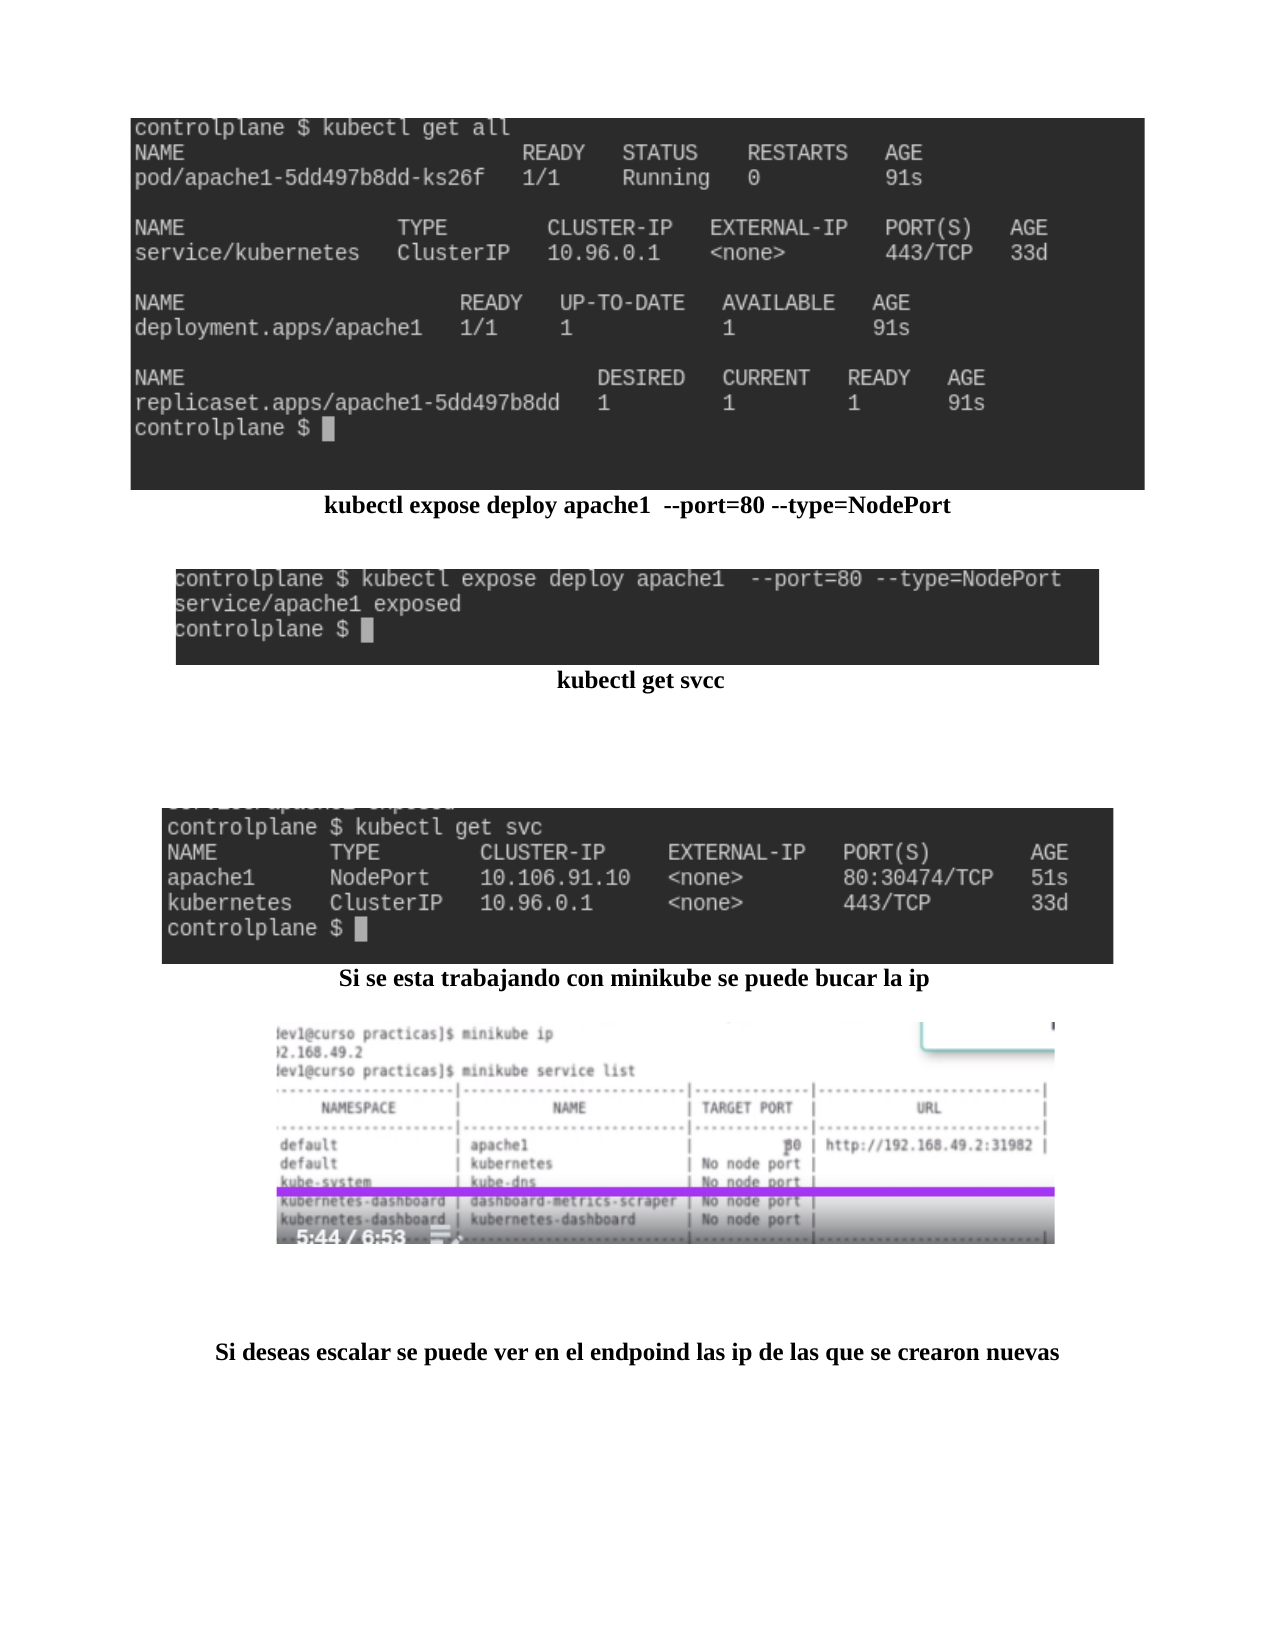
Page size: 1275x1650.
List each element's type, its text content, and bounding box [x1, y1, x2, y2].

picture [175, 569, 1100, 665]
text kubectl get svcc [118, 547, 1157, 693]
picture [276, 1022, 1055, 1244]
text Si deseas escalar se puede ver en el endpoind las ip de las que se crearon nuevas [118, 1337, 1157, 1366]
text Si se esta trabajando con minikube se puede bucar la ip [118, 808, 1157, 992]
picture [161, 808, 1114, 964]
picture [130, 118, 1145, 490]
text kubectl expose deploy apache1 --port=80 --type=NodePort [118, 118, 1157, 519]
